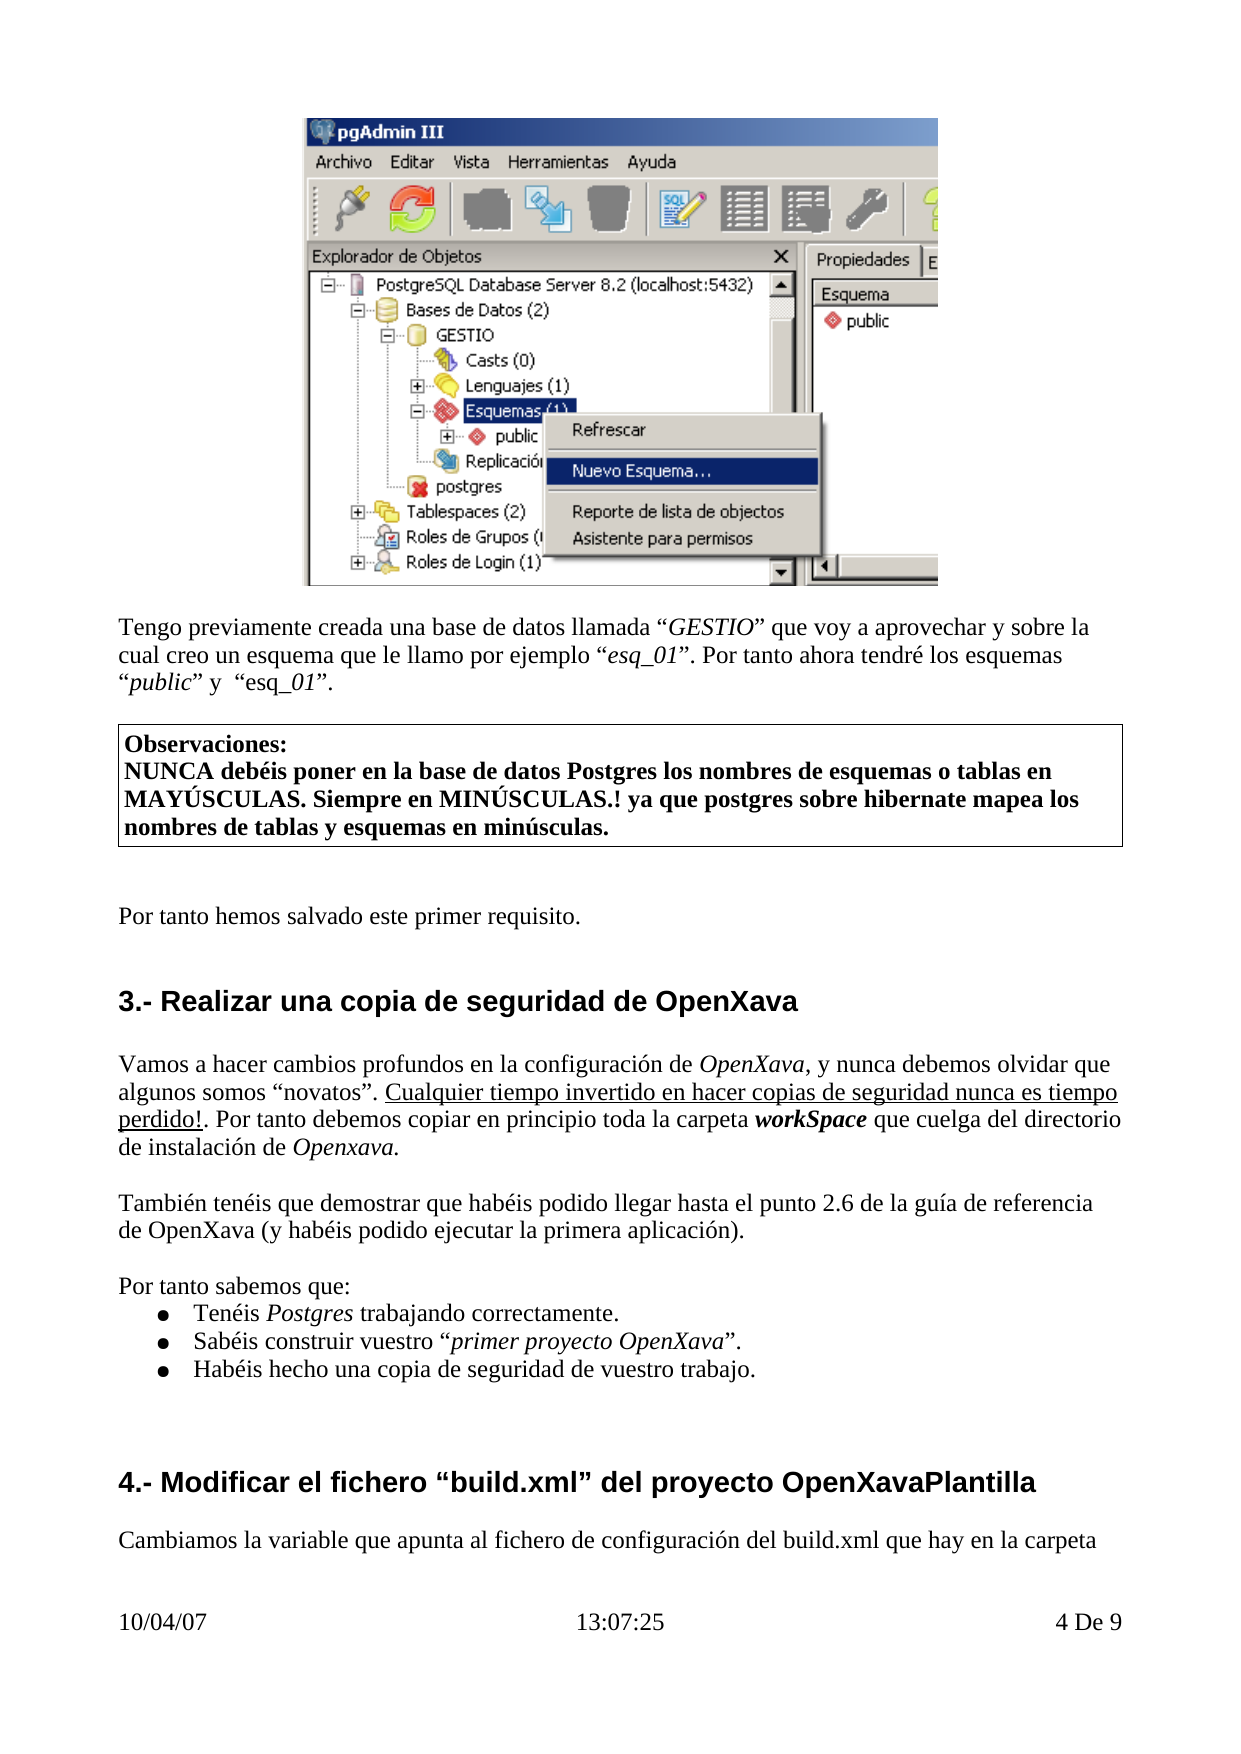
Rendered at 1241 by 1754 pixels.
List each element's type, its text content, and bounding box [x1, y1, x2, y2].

text Cambiamos la variable que apunta al fichero de configuración del build.xml que hay en la carpeta [118, 1526, 1122, 1554]
text También tenéis que demostrar que habéis podido llegar hasta el punto 2.6 de la guía de referencia de OpenXava (y habéis podido ejecutar la primera aplicación). [118, 1189, 1122, 1244]
text Por tanto sabemos que: [118, 1272, 1122, 1299]
list Sabéis construir vuestro “primer proyecto OpenXava”. [156, 1327, 1122, 1355]
text Tengo previamente creada una base de datos llamada “GESTIO” que voy a aprovechar y sobre la cual creo un esquema que le llamo por ejemplo “esq_01”. Por tanto ahora tendré los esquemas “public” y “esq_01”. [118, 613, 1122, 696]
text 3.- Realizar una copia de seguridad de OpenXava [118, 985, 1122, 1018]
list Tenéis Postgres trabajando correctamente. [156, 1299, 1122, 1327]
list Habéis hecho una copia de seguridad de vuestro trabajo. [156, 1355, 1122, 1383]
table_header Observaciones: NUNCA debéis poner en la base de datos Postgres los nombres de esquemas o tablas en MAYÚSCULAS. Siempre en MINÚSCULAS.! ya que postgres sobre hibernate mapea los nombres de tablas y esquemas en minúsculas. [119, 725, 1122, 846]
text Vamos a hacer cambios profundos en la configuración de OpenXava, y nunca debemos olvidar que algunos somos “novatos”. Cualquier tiempo invertido en hacer copias de seguridad nunca es tiempo perdido!. Por tanto debemos copiar en principio toda la carpeta workSpace que cuelga del directorio de instalación de Openxava. [118, 1050, 1122, 1161]
text 4.- Modificar el fichero “build.xml” del proyecto OpenXavaPlantilla [118, 1466, 1122, 1498]
text Por tanto hemos salvado este primer requisito. [118, 902, 1122, 929]
